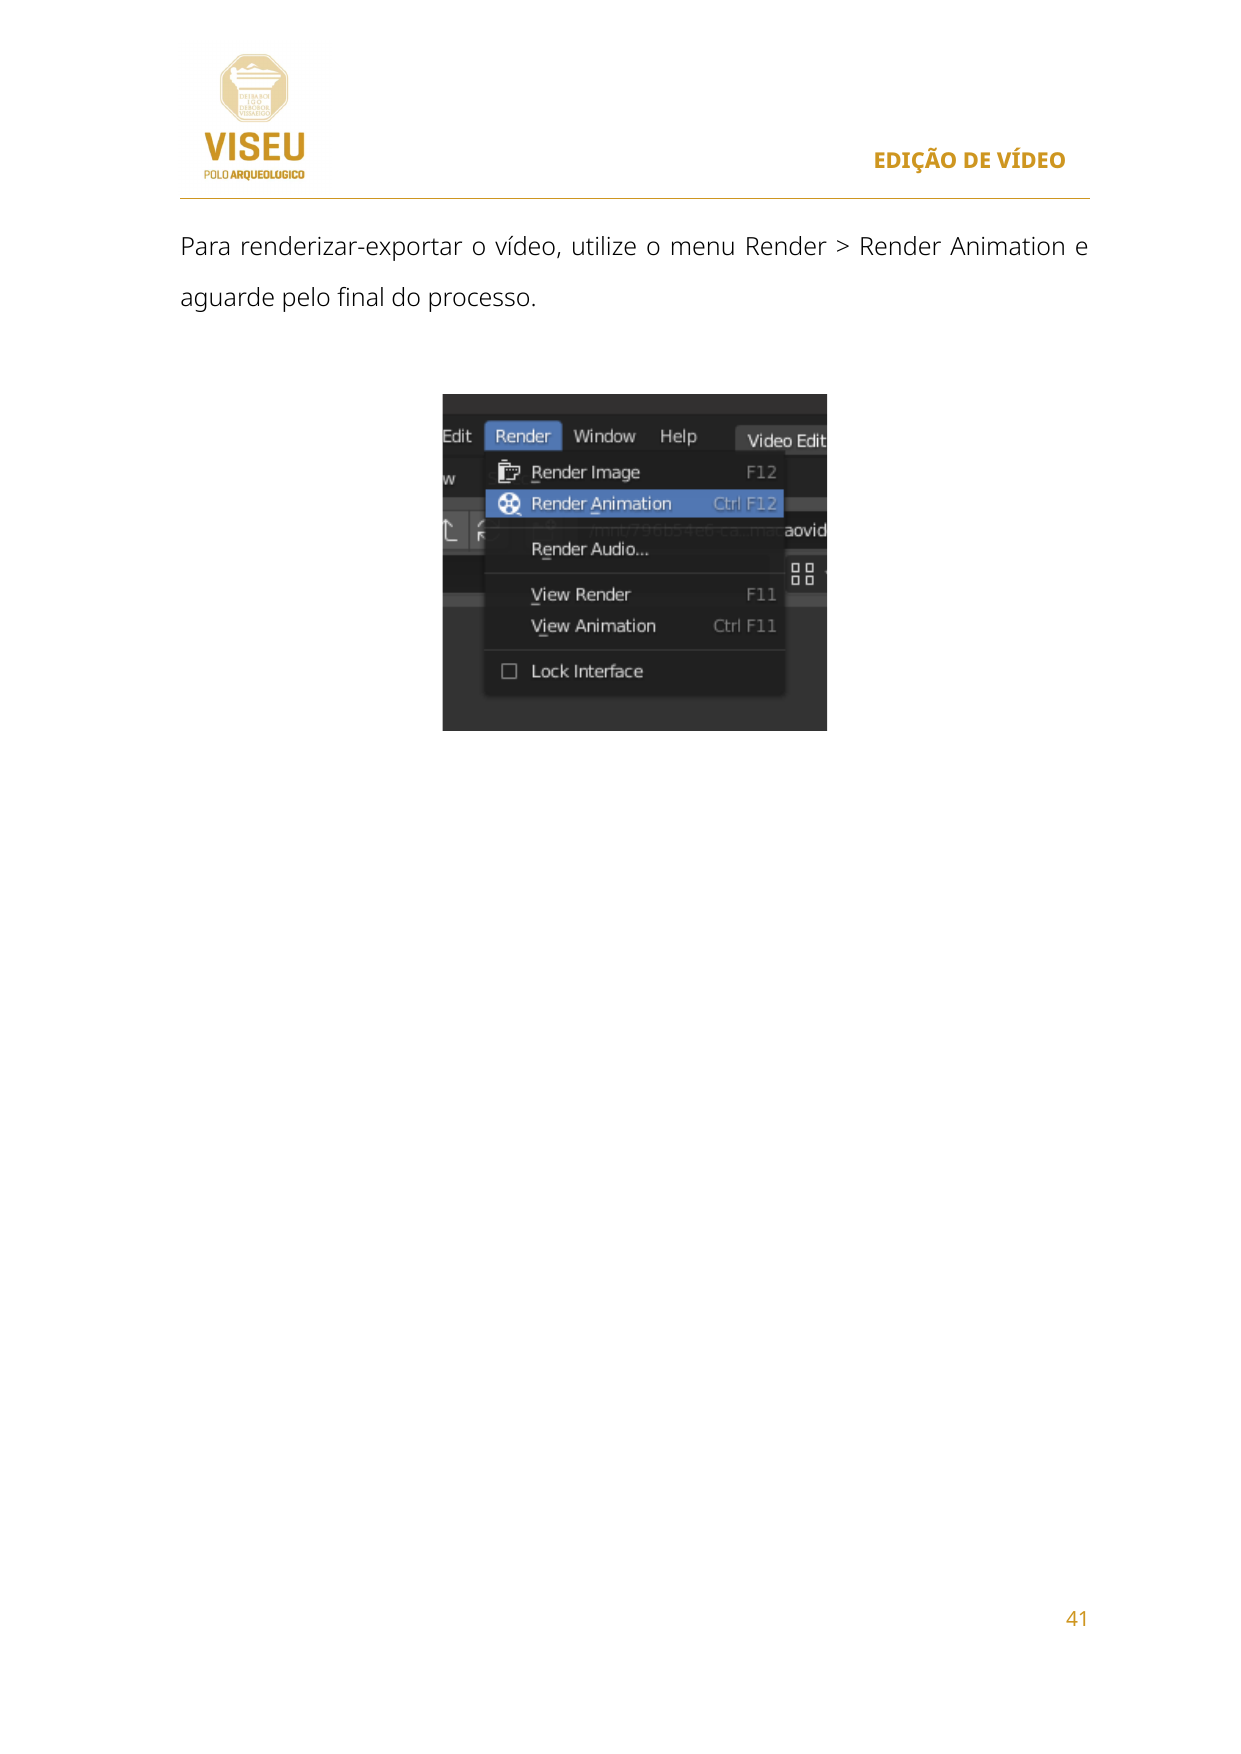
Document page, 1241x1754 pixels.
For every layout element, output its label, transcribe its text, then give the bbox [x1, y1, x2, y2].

picture [442, 394, 828, 731]
text Para renderizar-exportar o vídeo, utilize o menu Render > Render Animation e aguarde pelo final do processo. [180, 228, 1090, 313]
